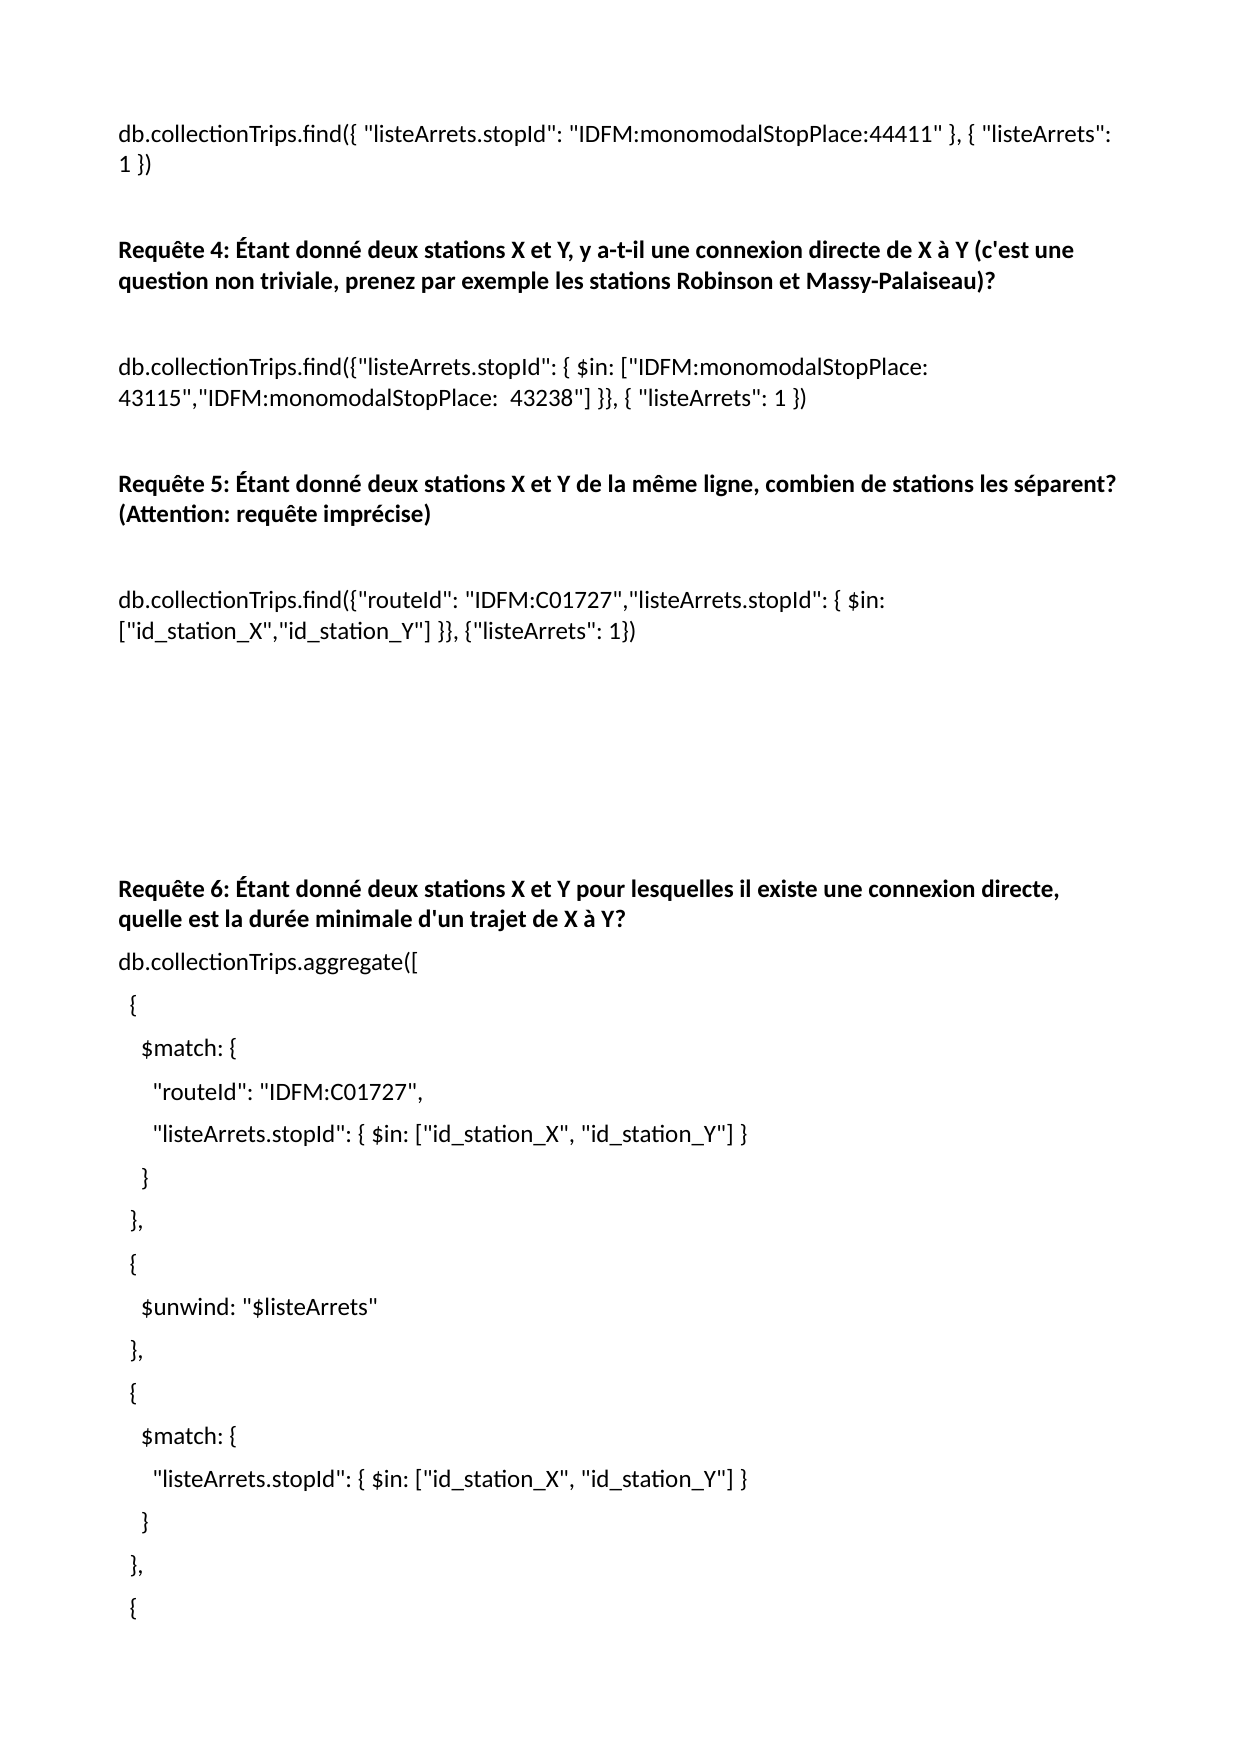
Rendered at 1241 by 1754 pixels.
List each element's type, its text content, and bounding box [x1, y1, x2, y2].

text $unwind: "$listeArrets" [118, 1291, 1122, 1321]
text Requête 6: Étant donné deux stations X et Y pour lesquelles il existe une connexion directe, quelle est la durée minimale d'un trajet de X à Y? [118, 873, 1122, 934]
text }, [118, 1334, 1122, 1364]
text $match: { [118, 1420, 1122, 1450]
text db.collectionTrips.find({ "listeArrets.stopId": "IDFM:monomodalStopPlace:44411" }, { "listeArrets": 1 }) [118, 118, 1122, 179]
text { [118, 1248, 1122, 1278]
text "listeArrets.stopId": { $in: ["id_station_X", "id_station_Y"] } [118, 1463, 1122, 1493]
text { [118, 1377, 1122, 1407]
text db.collectionTrips.find({"routeId": "IDFM:C01727","listeArrets.stopId": { $in: ["id_station_X","id_station_Y"] }}, {"listeArrets": 1}) [118, 584, 1122, 645]
text db.collectionTrips.aggregate([ [118, 947, 1122, 977]
text Requête 5: Étant donné deux stations X et Y de la même ligne, combien de stations les séparent? (Attention: requête imprécise) [118, 468, 1122, 529]
text } [118, 1506, 1122, 1536]
text $match: { [118, 1033, 1122, 1063]
text } [118, 1162, 1122, 1192]
text Requête 4: Étant donné deux stations X et Y, y a-t-il une connexion directe de X à Y (c'est une question non triviale, prenez par exemple les stations Robinson et Massy-Palaiseau)? [118, 235, 1122, 296]
text { [118, 989, 1122, 1020]
text db.collectionTrips.find({"listeArrets.stopId": { $in: ["IDFM:monomodalStopPlace: 43115","IDFM:monomodalStopPlace: 43238"] }}, { "listeArrets": 1 }) [118, 351, 1122, 412]
text { [118, 1592, 1122, 1622]
text "listeArrets.stopId": { $in: ["id_station_X", "id_station_Y"] } [118, 1119, 1122, 1149]
text "routeId": "IDFM:C01727", [118, 1076, 1122, 1106]
text }, [118, 1205, 1122, 1235]
text }, [118, 1549, 1122, 1579]
